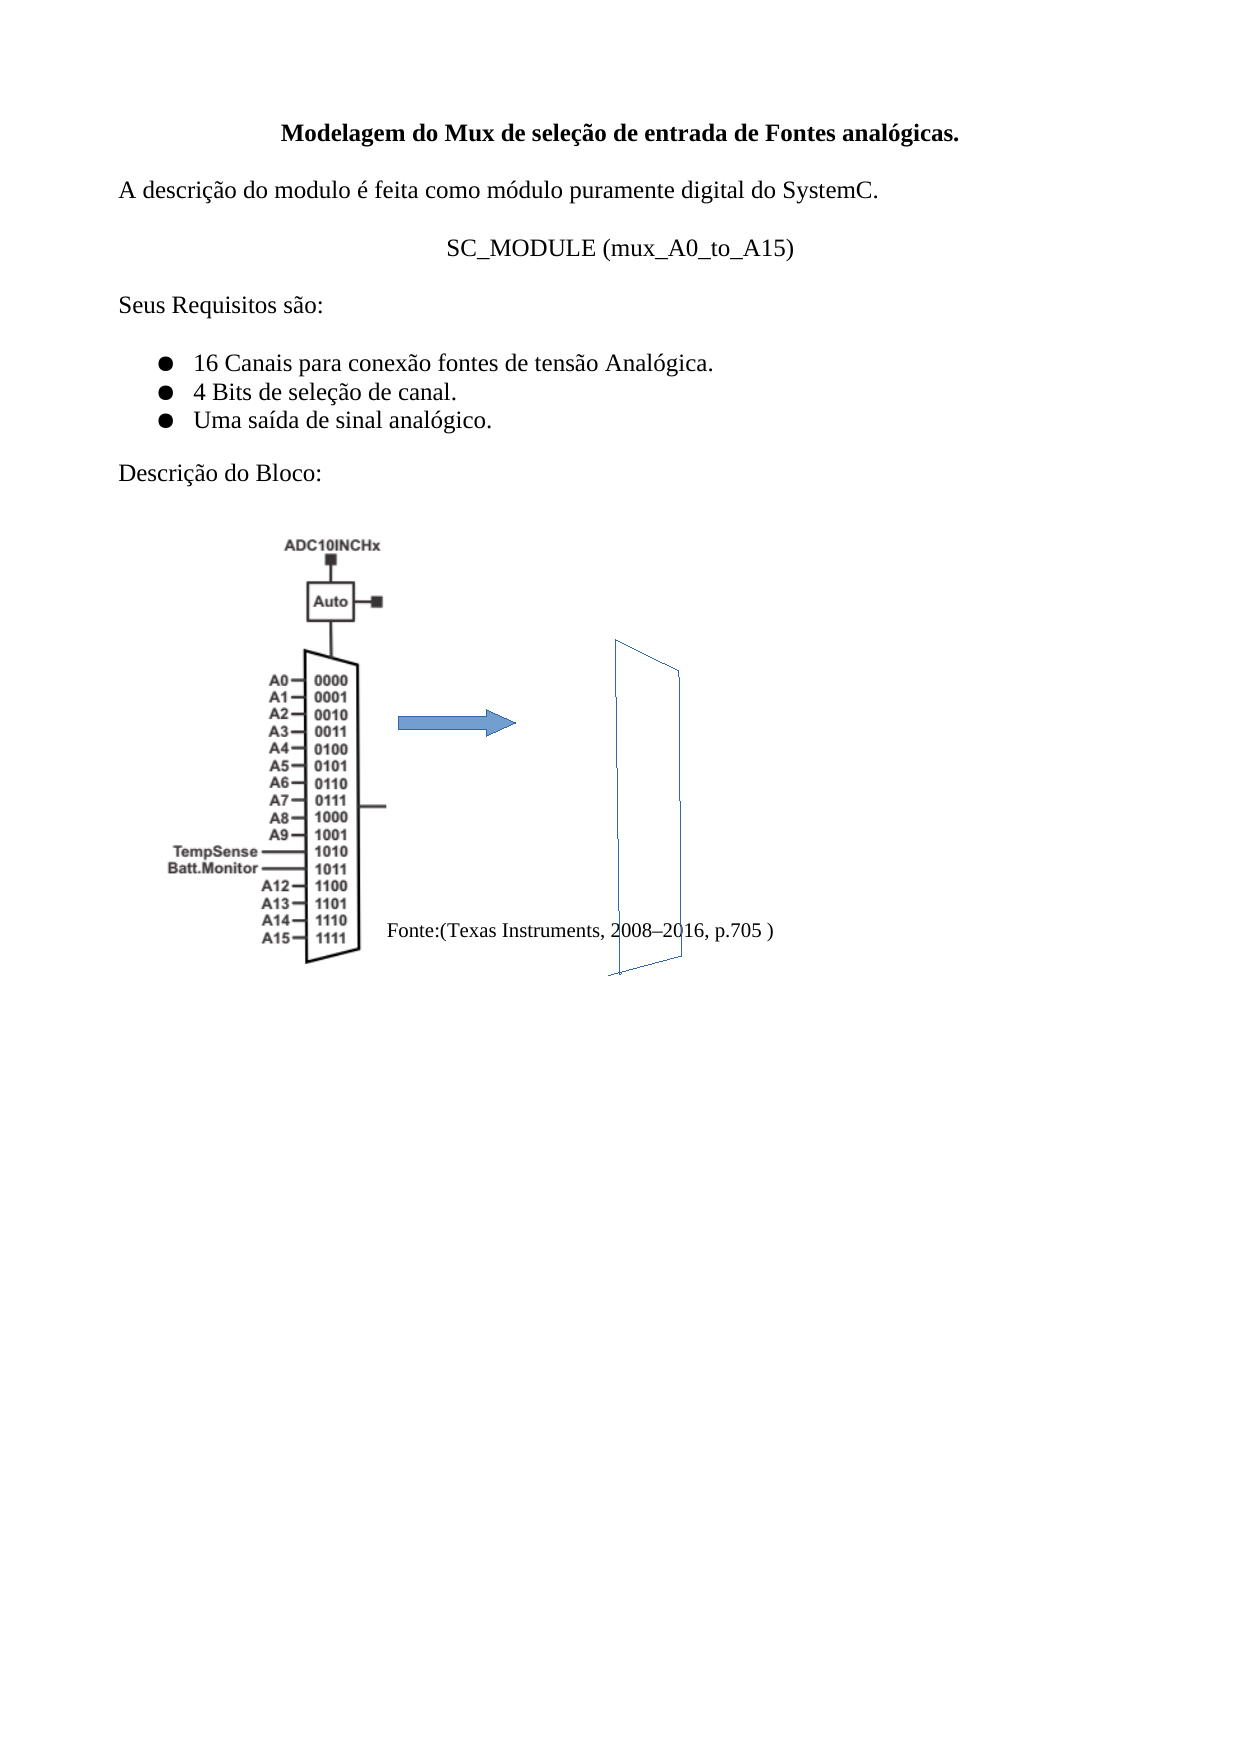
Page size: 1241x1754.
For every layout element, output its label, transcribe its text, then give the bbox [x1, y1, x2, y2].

text Fonte:(Texas Instruments, 2008–2016, p.705 ) [681, 917, 1122, 942]
text SC_MODULE (mux_A0_to_A15) [118, 233, 1122, 262]
text Descrição do Bloco: [118, 458, 1122, 487]
text Seus Requisitos são: [118, 291, 1122, 319]
picture [151, 510, 387, 978]
list 4 Bits de seleção de canal. [156, 377, 1122, 406]
list Uma saída de sinal analógico. [156, 406, 1122, 434]
text A descrição do modulo é feita como módulo puramente digital do SystemC. [118, 176, 1122, 204]
text Fonte:(Texas Instruments, 2008–2016, p.705 ) [387, 917, 619, 942]
list 16 Canais para conexão fontes de tensão Analógica. [156, 348, 1122, 377]
text Fonte:(Texas Instruments, 2008–2016, p.705 ) [620, 917, 681, 942]
text Modelagem do Mux de seleção de entrada de Fontes analógicas. [118, 118, 1122, 147]
